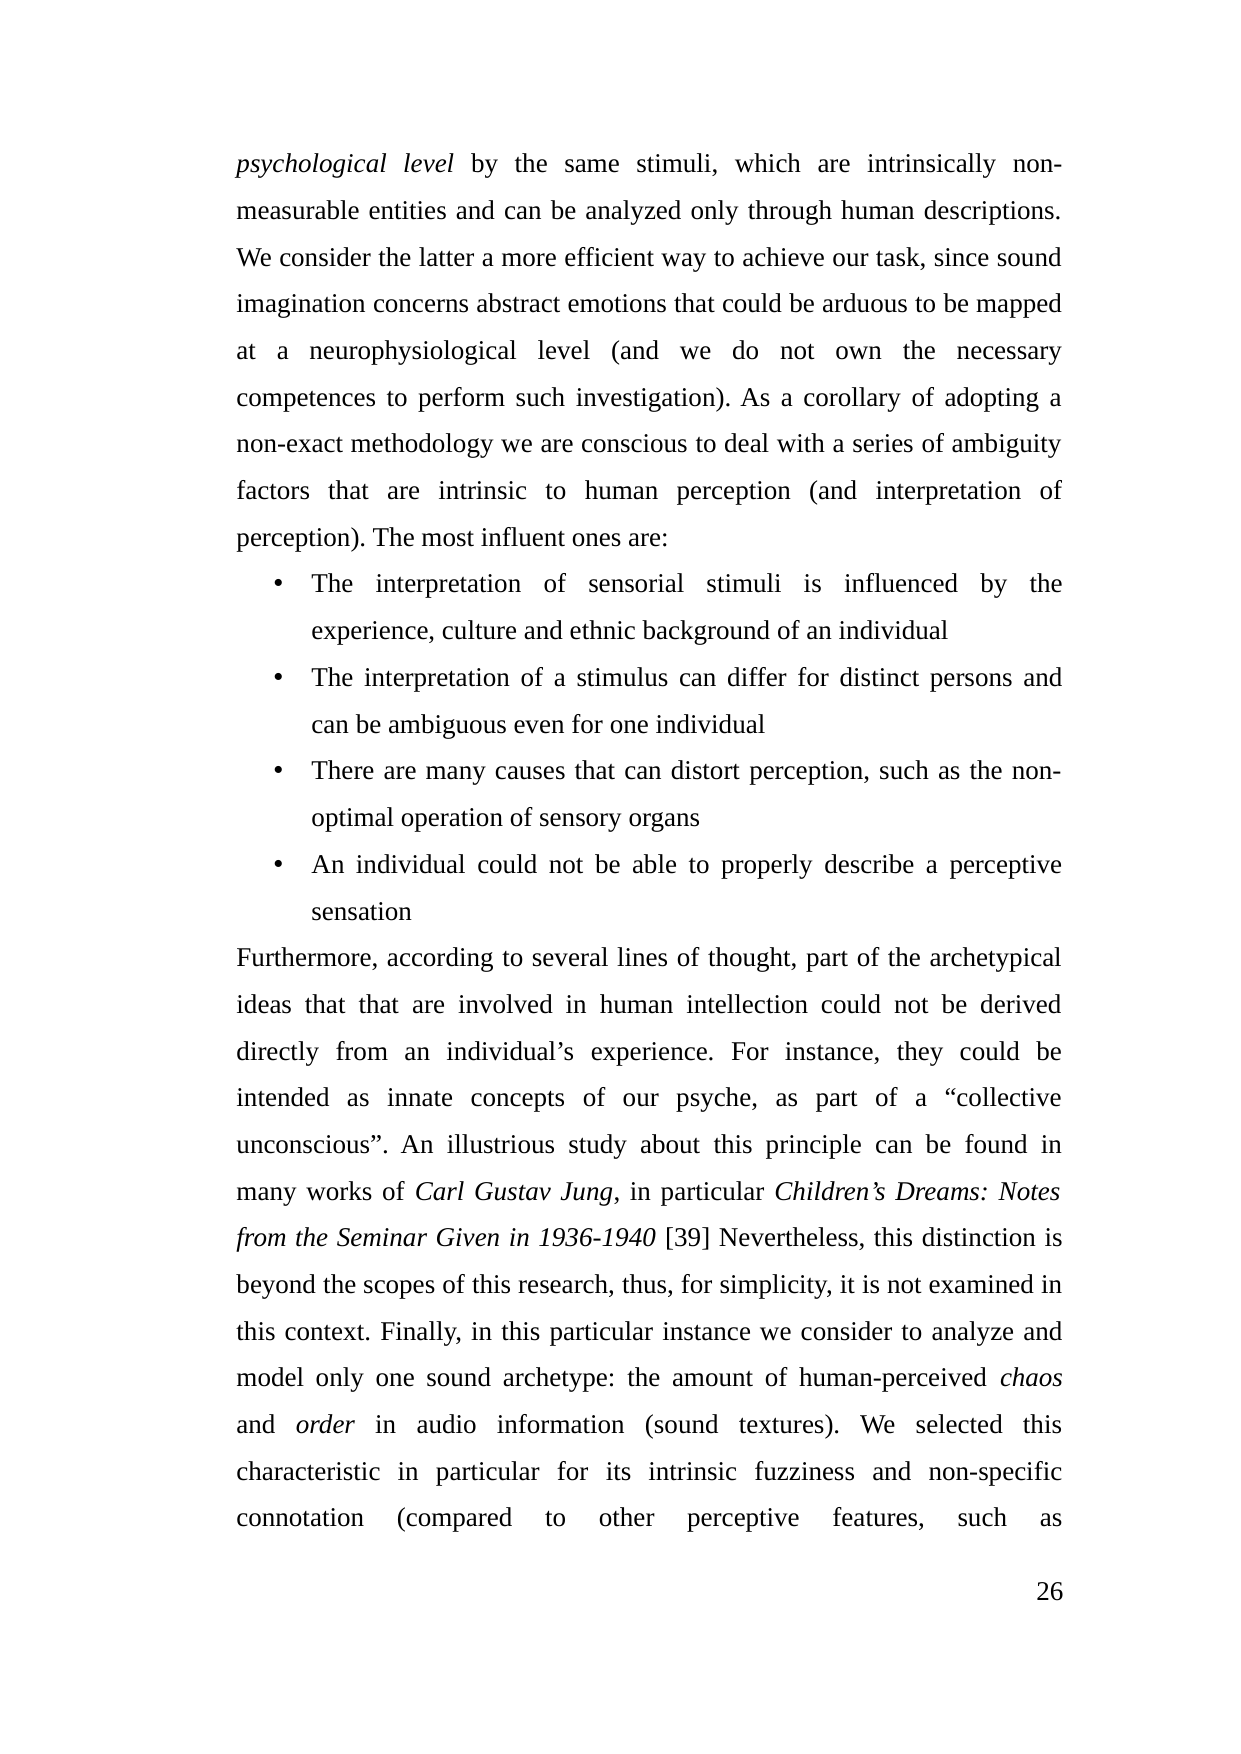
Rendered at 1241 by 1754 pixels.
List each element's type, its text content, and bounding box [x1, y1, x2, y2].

list The interpretation of a stimulus can differ for distinct persons and can be ambiguous even for one individual [274, 661, 1063, 739]
list There are many causes that can distort perception, such as the non-optimal operation of sensory organs [274, 754, 1063, 832]
list An individual could not be able to properly describe a perceptive sensation [274, 848, 1063, 926]
text psychological level by the same stimuli, which are intrinsically non-measurable entities and can be analyzed only through human descriptions. We consider the latter a more efficient way to achieve our task, since sound imagination concerns abstract emotions that could be arduous to be mapped at a neurophysiological level (and we do not own the necessary competences to perform such investigation). As a corollary of adopting a non-exact methodology we are conscious to deal with a series of ambiguity factors that are intrinsic to human perception (and interpretation of perception). The most influent ones are: [236, 148, 1063, 552]
text Furthermore, according to several lines of thought, part of the archetypical ideas that that are involved in human intellection could not be derived directly from an individual’s experience. For instance, they could be intended as innate concepts of our psyche, as part of a “collective unconscious”. An illustrious study about this principle can be found in many works of Carl Gustav Jung, in particular Children’s Dreams: Notes from the Seminar Given in 1936-1940 [39] Nevertheless, this distinction is beyond the scopes of this research, thus, for simplicity, it is not examined in this context. Finally, in this particular instance we consider to analyze and model only one sound archetype: the amount of human-perceived chaos and order in audio information (sound textures). We selected this characteristic in particular for its intrinsic fuzziness and non-specific connotation (compared to other perceptive features, such as [236, 941, 1063, 1532]
list The interpretation of sensorial stimuli is influenced by the experience, culture and ethnic background of an individual [274, 568, 1063, 646]
